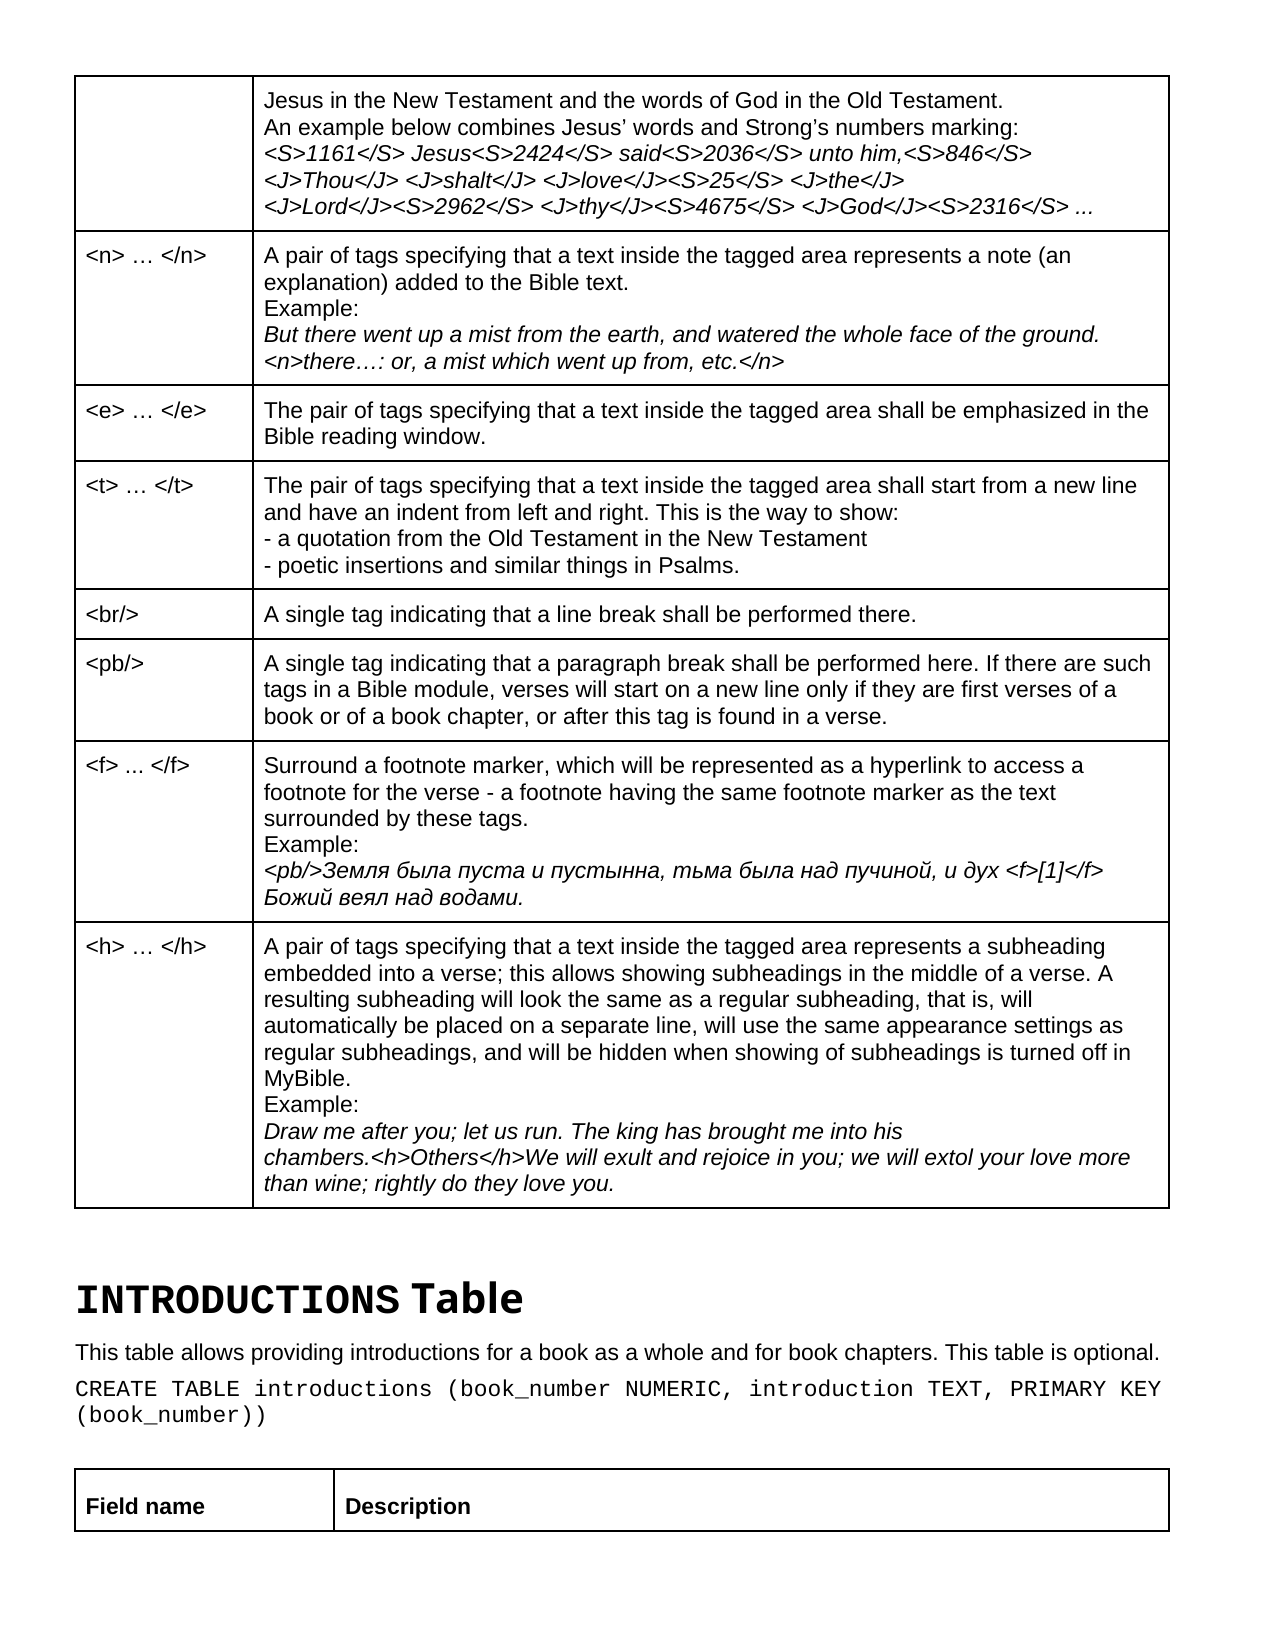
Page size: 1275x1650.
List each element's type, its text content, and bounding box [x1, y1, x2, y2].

table_cell <n> … </n> [76, 232, 252, 384]
table_cell А pair of tags specifying that a text inside the tagged area represents a subheading embedded into a verse; this allows showing subheadings in the middle of a verse. A resulting subheading will look the same as a regular subheading, that is, will automatically be placed on a separate line, will use the same appearance settings as regular subheadings, and will be hidden when showing of subheadings is turned off in MyBible. Example: Draw me after you; let us run. The king has brought me into his chambers.<h>Others</h>We will exult and rejoice in you; we will extol your love more than wine; rightly do they love you. [254, 923, 1168, 1207]
table_header Field name [76, 1470, 333, 1530]
table_cell <br/> [76, 590, 252, 638]
table_cell A single tag indicating that a line break shall be performed there. [254, 590, 1168, 638]
table_cell <pb/> [76, 640, 252, 739]
table_cell <h> … </h> [76, 923, 252, 1207]
table_cell Surround a footnote marker, which will be represented as a hyperlink to access a footnote for the verse - a footnote having the same footnote marker as the text surrounded by these tags. Example: <pb/>Земля была пуста и пустынна, тьма была над пучиной, и дух <f>[1]</f> Божий веял над водами. [254, 742, 1168, 921]
table_cell [76, 77, 252, 230]
text CREATE TABLE introductions (book_number NUMERIC, introduction TEXT, PRIMARY KEY (book_number)) [75, 1377, 1200, 1429]
table_cell <t> … </t> [76, 462, 252, 588]
table_cell A single tag indicating that a paragraph break shall be performed here. If there are such tags in a Bible module, verses will start on a new line only if they are first verses of a book or of a book chapter, or after this tag is found in a verse. [254, 640, 1168, 739]
table_cell The pair of tags specifying that a text inside the tagged area shall start from a new line and have an indent from left and right. This is the way to show: - a quotation from the Old Testament in the New Testament - poetic insertions and similar things in Psalms. [254, 462, 1168, 588]
text This table allows providing introductions for a book as a whole and for book chapters. This table is optional. [75, 1338, 1200, 1365]
table_cell <e> … </e> [76, 386, 252, 460]
table_cell <f> ... </f> [76, 742, 252, 921]
table_header Description [335, 1470, 1168, 1530]
table_cell А pair of tags specifying that a text inside the tagged area represents a note (an explanation) added to the Bible text. Example: But there went up a mist from the earth, and watered the whole face of the ground. <n>there…: or, a mist which went up from, etc.</n> [254, 232, 1168, 384]
subtitle INTRODUCTIONS Table [75, 1269, 1200, 1326]
table_cell The pair of tags specifying that a text inside the tagged area shall be emphasized in the Bible reading window. [254, 386, 1168, 460]
table_cell Jesus in the New Testament and the words of God in the Old Testament. An example below combines Jesus’ words and Strong’s numbers marking: <S>1161</S> Jesus<S>2424</S> said<S>2036</S> unto him,<S>846</S> <J>Thou</J> <J>shalt</J> <J>love</J><S>25</S> <J>the</J> <J>Lord</J><S>2962</S> <J>thy</J><S>4675</S> <J>God</J><S>2316</S> ... [254, 77, 1168, 230]
